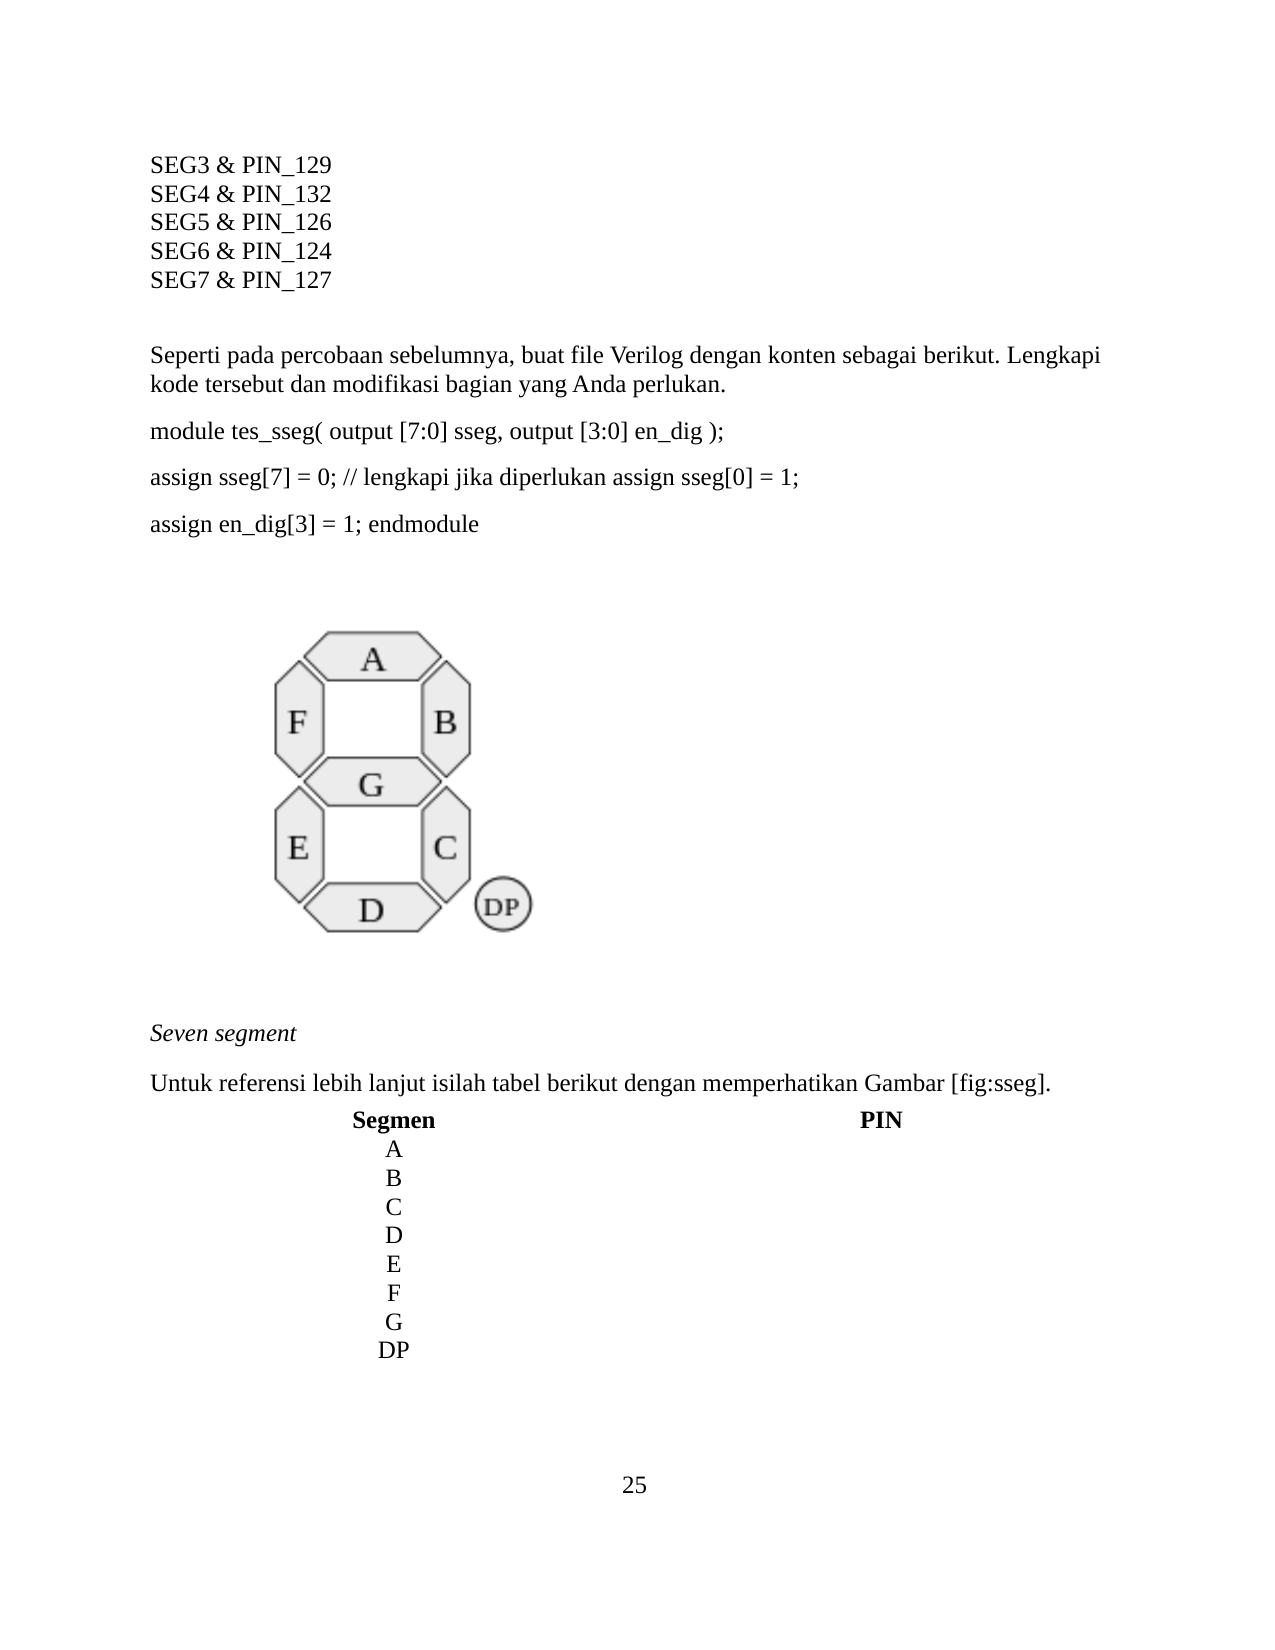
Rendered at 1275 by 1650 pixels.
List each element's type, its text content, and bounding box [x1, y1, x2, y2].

text Untuk referensi lebih lanjut isilah tabel berikut dengan memperhatikan Gambar [fig:sseg]. [150, 1068, 1125, 1097]
picture [150, 546, 609, 1006]
table_cell [638, 1278, 1125, 1307]
table_header Segmen [150, 1106, 637, 1134]
text SEG3 & PIN_129 SEG4 & PIN_132 SEG5 & PIN_126 SEG6 & PIN_124 SEG7 & PIN_127 [150, 150, 1125, 322]
text assign sseg[7] = 0; // lengkapi jika diperlukan assign sseg[0] = 1; [150, 462, 1125, 491]
table_cell E [150, 1249, 637, 1278]
table_cell [638, 1163, 1125, 1192]
table_cell B [150, 1163, 637, 1192]
table_cell D [150, 1221, 637, 1249]
table_cell [638, 1307, 1125, 1336]
text Seperti pada percobaan sebelumnya, buat file Verilog dengan konten sebagai berikut. Lengkapi kode tersebut dan modifikasi bagian yang Anda perlukan. [150, 340, 1125, 398]
table_header PIN [638, 1106, 1125, 1134]
table_cell A [150, 1134, 637, 1163]
text assign en_dig[3] = 1; endmodule [150, 509, 1125, 538]
table_cell DP [150, 1336, 637, 1364]
table_cell F [150, 1278, 637, 1307]
table_cell [638, 1134, 1125, 1163]
table_cell [638, 1336, 1125, 1364]
table_cell [638, 1249, 1125, 1278]
table_cell [638, 1192, 1125, 1221]
text Seven segment [150, 1018, 1125, 1046]
text module tes_sseg( output [7:0] sseg, output [3:0] en_dig ); [150, 416, 1125, 444]
table_cell [638, 1221, 1125, 1249]
table_cell G [150, 1307, 637, 1336]
table_cell C [150, 1192, 637, 1221]
